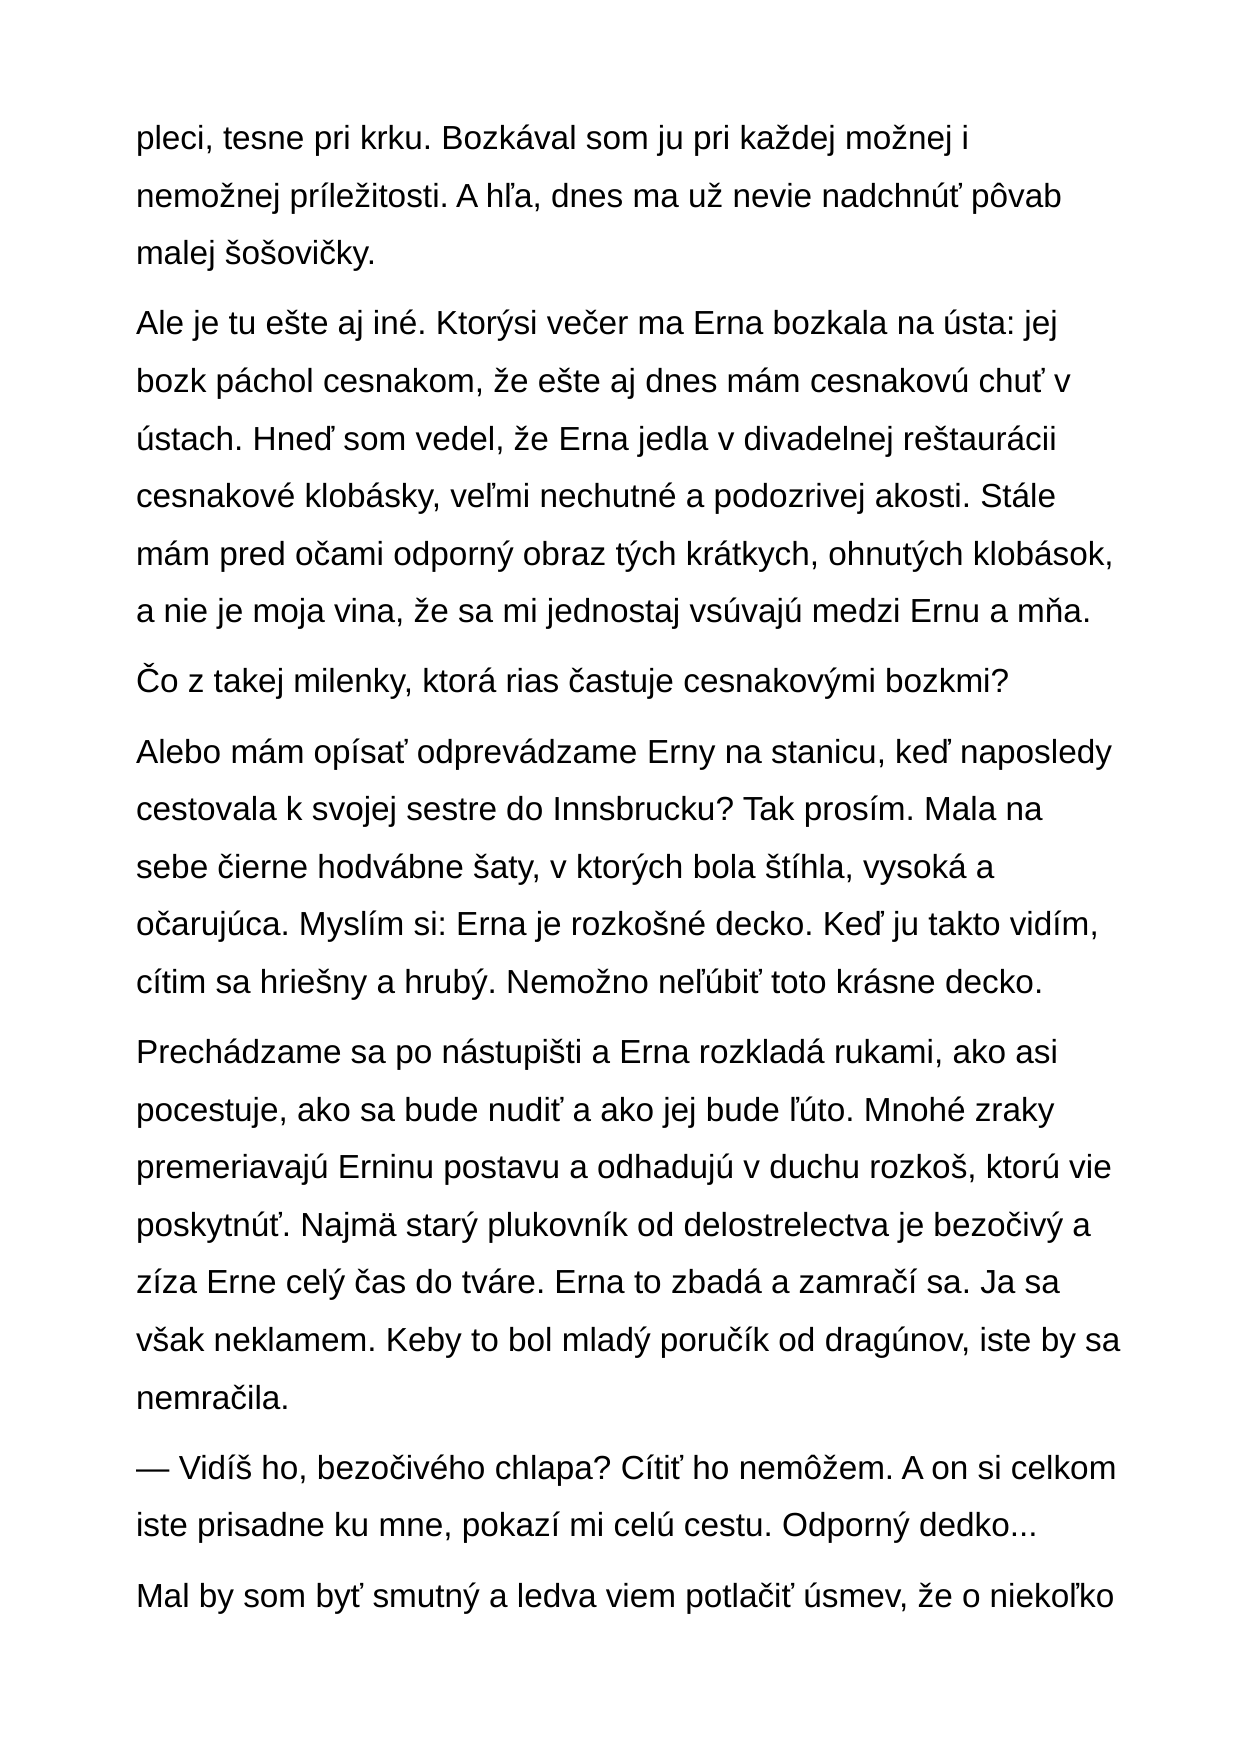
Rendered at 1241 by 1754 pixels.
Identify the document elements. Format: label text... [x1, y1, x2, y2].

text Alebo mám opísať odprevádzame Erny na stanicu, keď naposledy cestovala k svojej sestre do Innsbrucku? Tak prosím. Mala na sebe čierne hodvábne šaty, v ktorých bola štíhla, vysoká a očarujúca. Myslím si: Erna je rozkošné decko. Keď ju takto vidím, cítim sa hriešny a hrubý. Nemožno neľúbiť toto krásne decko. [136, 732, 1122, 1001]
text Ale je tu ešte aj iné. Ktorýsi večer ma Erna bozkala na ústa: jej bozk páchol cesnakom, že ešte aj dnes mám cesnakovú chuť v ústach. Hneď som vedel, že Erna jedla v divadelnej reštaurácii cesnakové klobásky, veľmi nechutné a podozrivej akosti. Stále mám pred očami odporný obraz tých krátkych, ohnutých klobások, a nie je moja vina, že sa mi jednostaj vsúvajú medzi Ernu a mňa. [136, 303, 1122, 630]
text Mal by som byť smutný a ledva viem potlačiť úsmev, že o niekoľko [136, 1576, 1122, 1614]
text pleci, tesne pri krku. Bozkával som ju pri každej možnej i nemožnej príležitosti. A hľa, dnes ma už nevie nadchnúť pôvab malej šošovičky. [136, 118, 1122, 272]
text Čo z takej milenky, ktorá rias častuje cesnakovými bozkmi? [136, 662, 1122, 700]
text Prechádzame sa po nástupišti a Erna rozkladá rukami, ako asi pocestuje, ako sa bude nudiť a ako jej bude ľúto. Mnohé zraky premeriavajú Erninu postavu a odhadujú v duchu rozkoš, ktorú vie poskytnúť. Najmä starý plukovník od delostrelectva je bezočivý a zíza Erne celý čas do tváre. Erna to zbadá a zamračí sa. Ja sa však neklamem. Keby to bol mladý poručík od dragúnov, iste by sa nemračila. [136, 1032, 1122, 1416]
text — Vidíš ho, bezočivého chlapa? Cítiť ho nemôžem. A on si celkom iste prisadne ku mne, pokazí mi celú cestu. Odporný dedko... [136, 1448, 1122, 1544]
